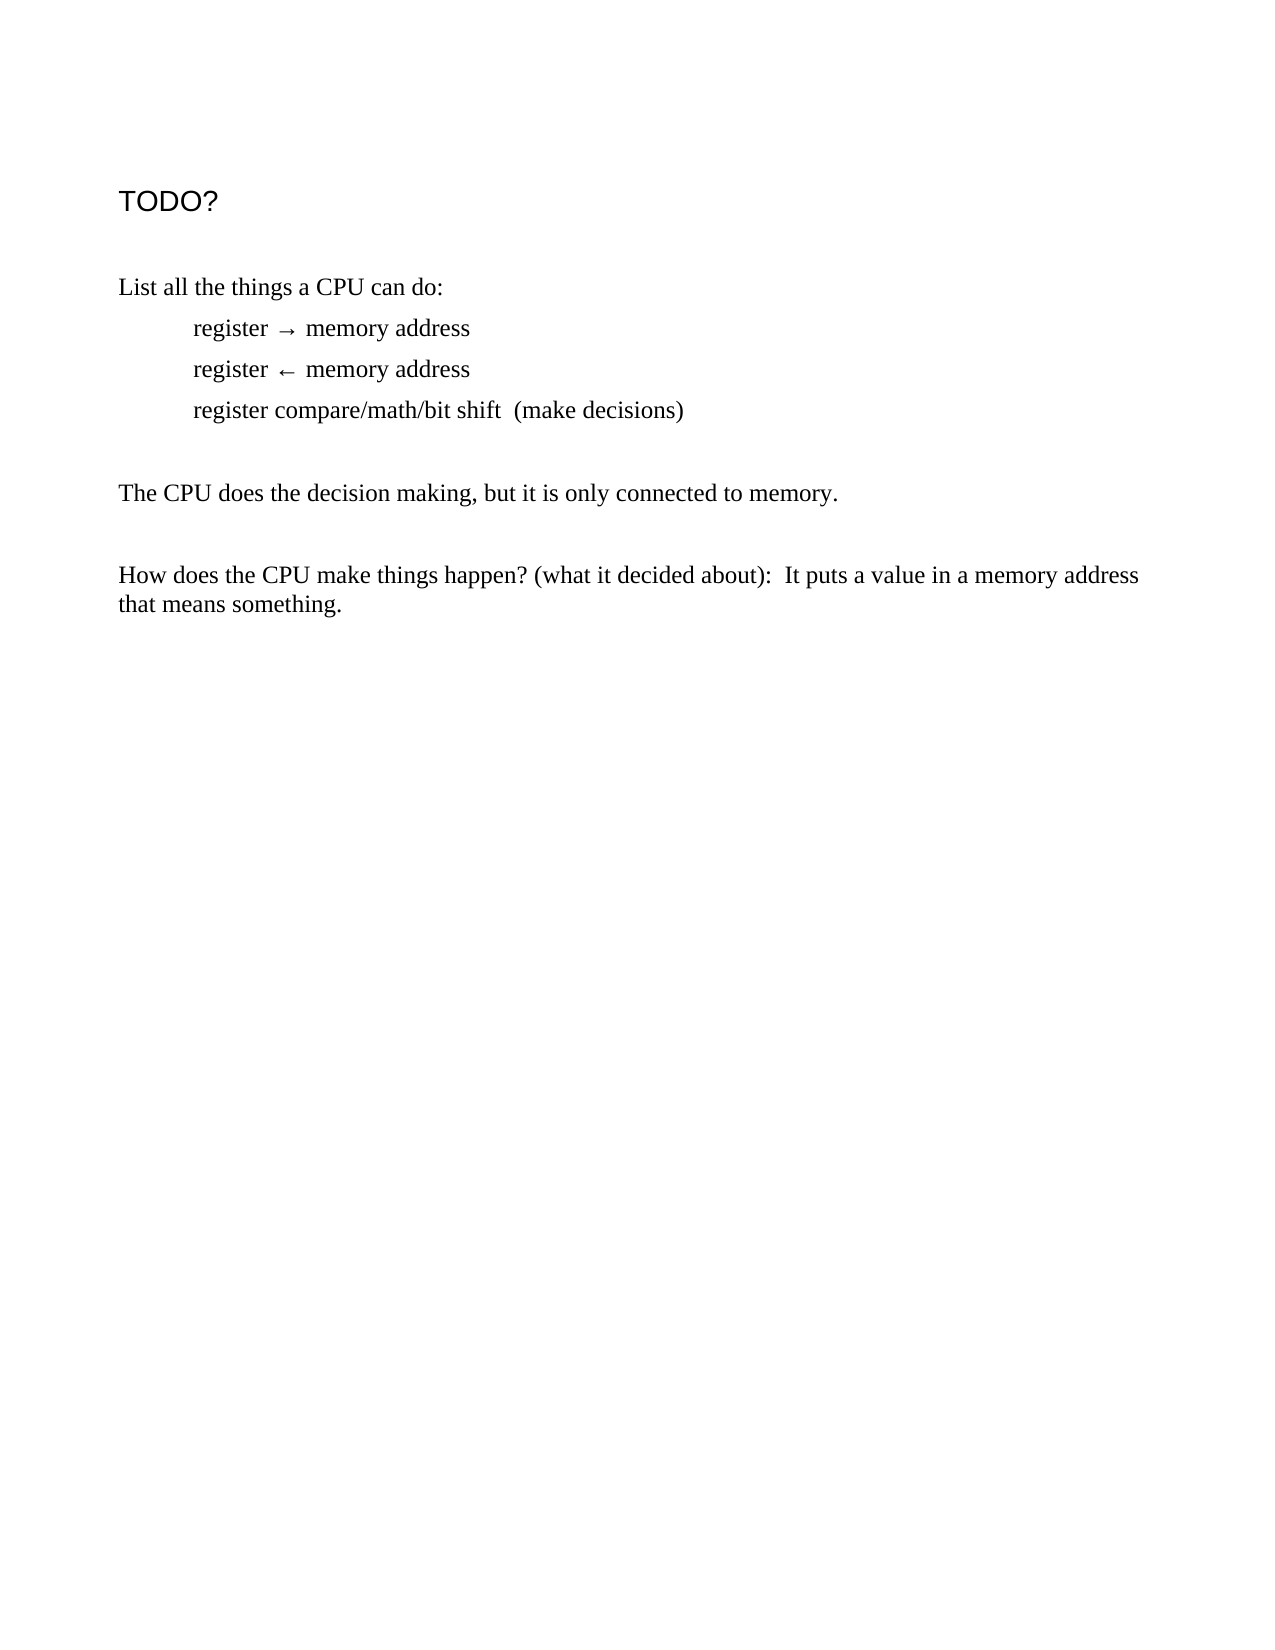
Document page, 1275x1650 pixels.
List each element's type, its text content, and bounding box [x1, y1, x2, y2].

text register → memory address [118, 313, 1157, 342]
text How does the CPU make things happen? (what it decided about): It puts a value in a memory address that means something. [118, 560, 1157, 618]
text The CPU does the decision making, but it is only connected to memory. [118, 478, 1157, 507]
subtitle TODO? [118, 184, 1157, 218]
text register compare/math/bit shift (make decisions) [118, 395, 1157, 424]
text register ← memory address [118, 354, 1157, 383]
text List all the things a CPU can do: [118, 272, 1157, 300]
